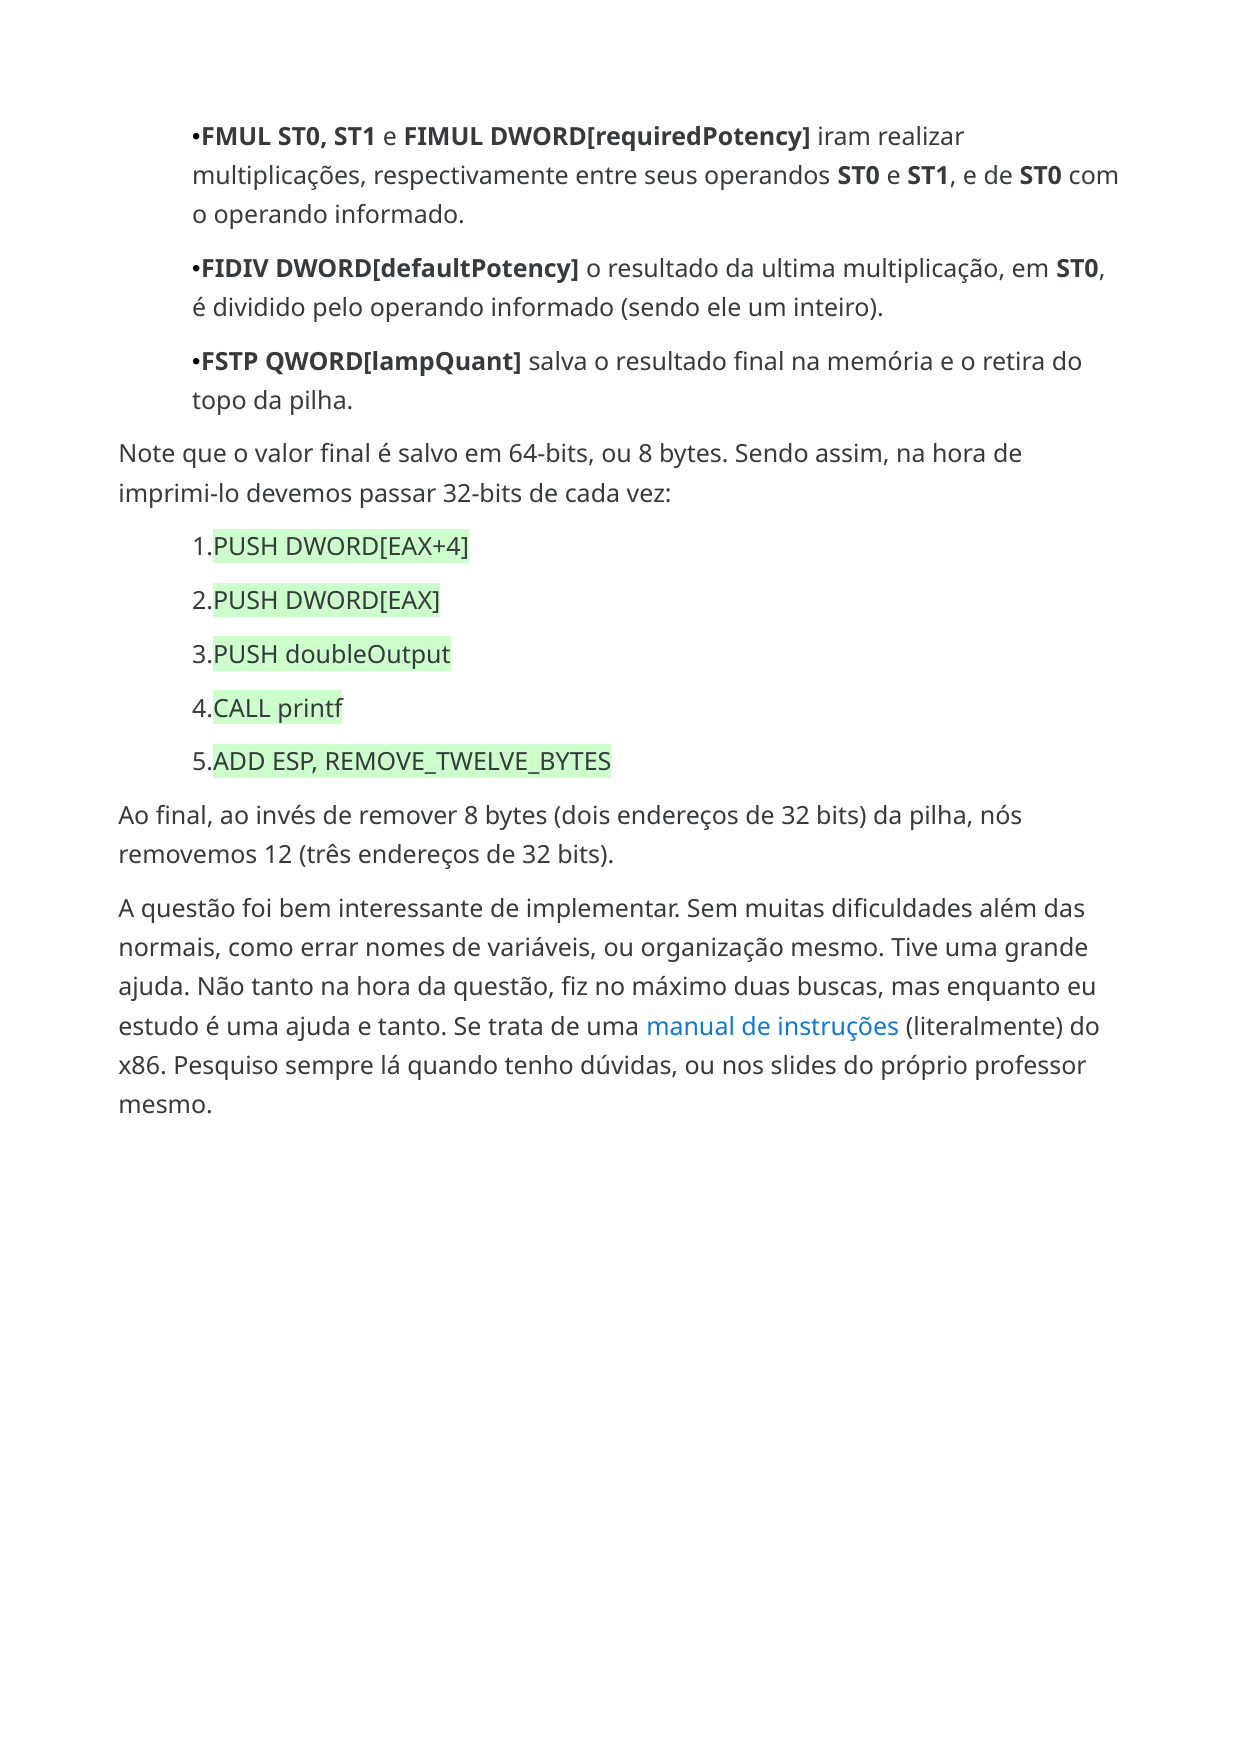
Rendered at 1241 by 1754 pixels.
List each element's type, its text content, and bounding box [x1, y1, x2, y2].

text Note que o valor final é salvo em 64-bits, ou 8 bytes. Sendo assim, na hora de imprimi-lo devemos passar 32-bits de cada vez: [118, 436, 1122, 509]
text A questão foi bem interessante de implementar. Sem muitas dificuldades além das normais, como errar nomes de variáveis, ou organização mesmo. Tive uma grande ajuda. Não tanto na hora da questão, fiz no máximo duas buscas, mas enquanto eu estudo é uma ajuda e tanto. Se trata de uma manual de instruções (literalmente) do x86. Pesquiso sempre lá quando tenho dúvidas, ou nos slides do próprio professor mesmo. [118, 891, 1122, 1121]
list FSTP QWORD[lampQuant] salva o resultado final na memória e o retira do topo da pilha. [118, 343, 1122, 416]
list ADD ESP, REMOVE_TWELVE_BYTES [118, 744, 1122, 778]
list PUSH doubleOutput [118, 636, 1122, 671]
list PUSH DWORD[EAX] [118, 583, 1122, 617]
list FIDIV DWORD[defaultPotency] o resultado da ultima multiplicação, em ST0, é dividido pelo operando informado (sendo ele um inteiro). [118, 250, 1122, 323]
list CALL printf [118, 690, 1122, 724]
list FMUL ST0, ST1 e FIMUL DWORD[requiredPotency] iram realizar multiplicações, respectivamente entre seus operandos ST0 e ST1, e de ST0 com o operando informado. [118, 118, 1122, 231]
text Ao final, ao invés de remover 8 bytes (dois endereços de 32 bits) da pilha, nós removemos 12 (três endereços de 32 bits). [118, 798, 1122, 871]
list PUSH DWORD[EAX+4] [118, 529, 1122, 563]
